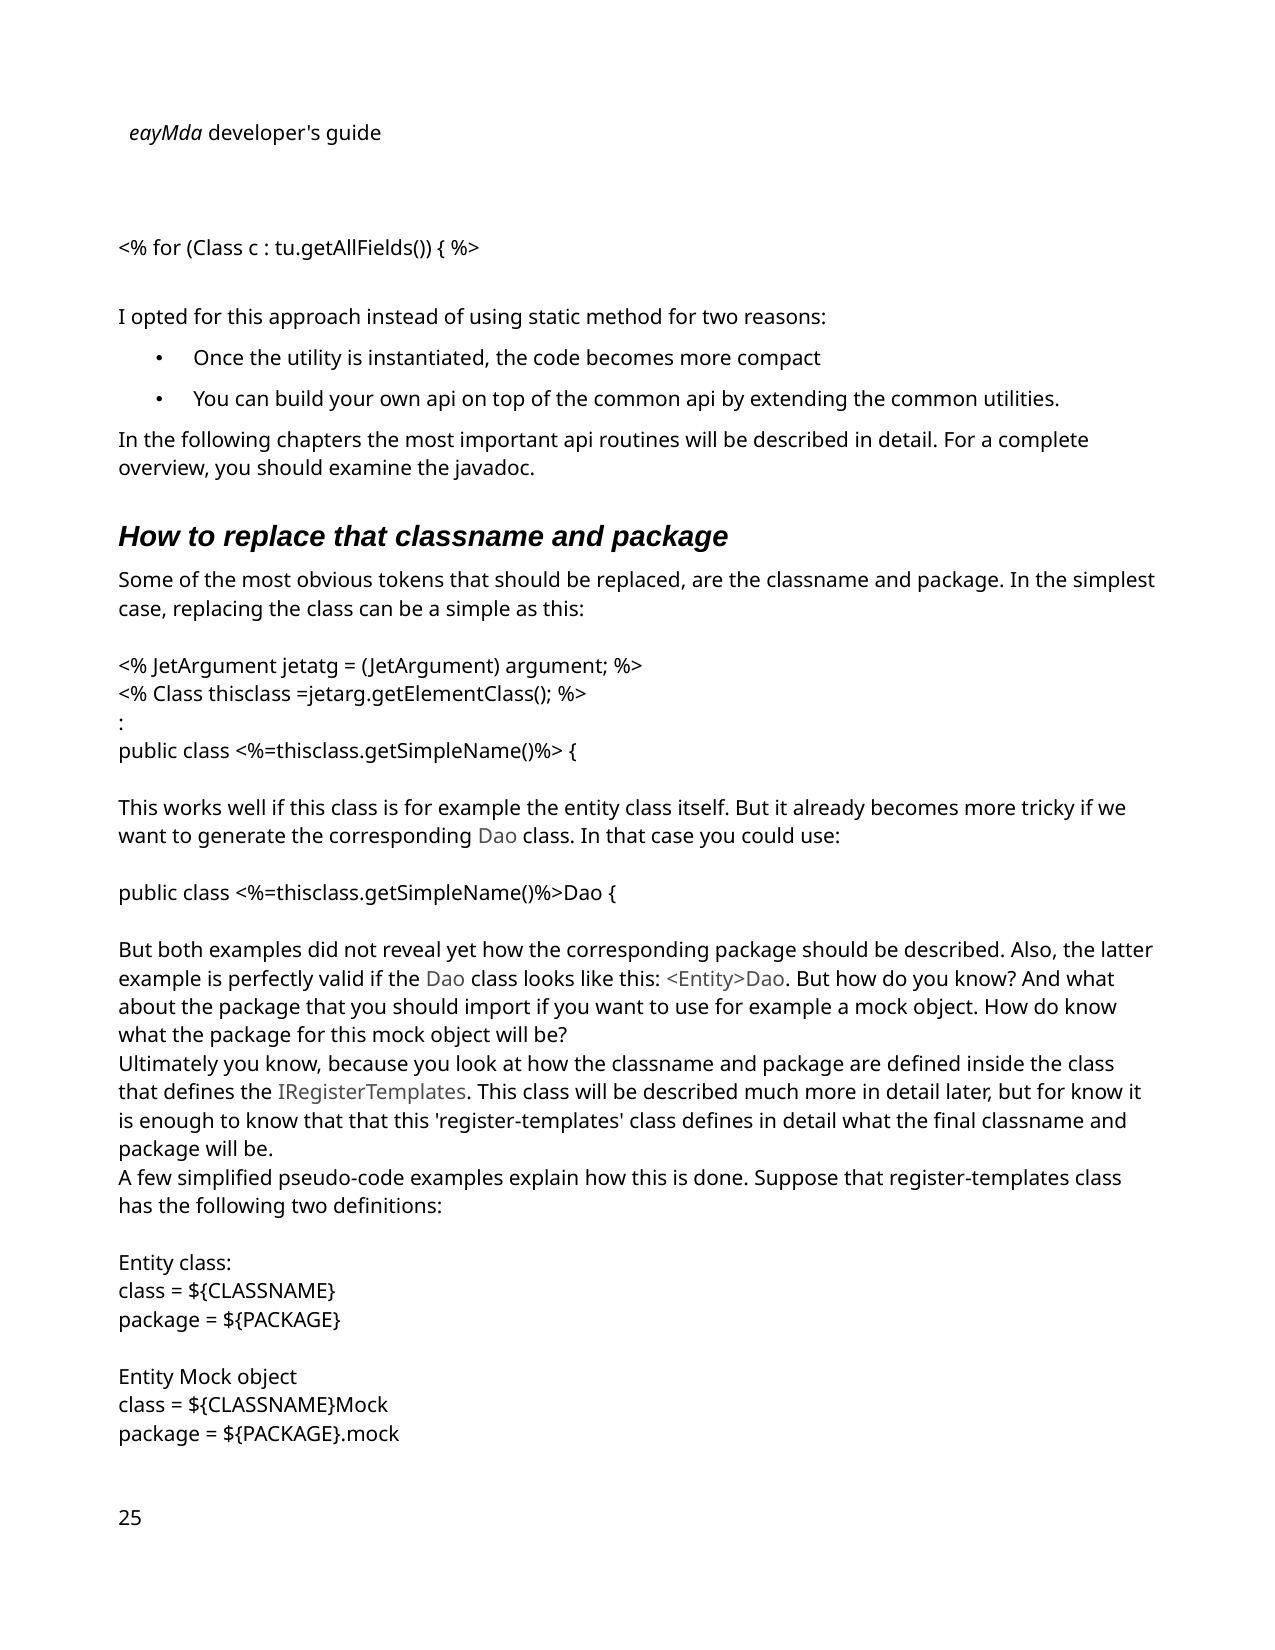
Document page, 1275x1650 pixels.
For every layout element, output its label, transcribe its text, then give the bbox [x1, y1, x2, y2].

text I opted for this approach instead of using static method for two reasons: [118, 302, 1157, 331]
list You can build your own api on top of the common api by extending the common utilities. [156, 384, 1157, 413]
text public class <%=thisclass.getSimpleName()%>Dao { [118, 878, 1157, 935]
text Entity class: [118, 1219, 1157, 1276]
text Some of the most obvious tokens that should be replaced, are the classname and package. In the simplest case, replacing the class can be a simple as this: [118, 566, 1157, 622]
list Once the utility is instantiated, the code becomes more compact [156, 343, 1157, 372]
text <% for (Class c : tu.getAllFields()) { %> [118, 233, 1157, 261]
text Entity Mock object [118, 1362, 1157, 1390]
text package = ${PACKAGE} [118, 1305, 1157, 1333]
text public class <%=thisclass.getSimpleName()%> { [118, 736, 1157, 793]
text But both examples did not reveal yet how the corresponding package should be described. Also, the latter example is perfectly valid if the Dao class looks like this: <Entity>Dao. But how do you know? And what about the package that you should import if you want to use for example a mock object. How do know what the package for this mock object will be? [118, 935, 1157, 1049]
text A few simplified pseudo-code examples explain how this is done. Suppose that register-templates class has the following two definitions: [118, 1163, 1157, 1219]
text Ultimately you know, because you look at how the classname and package are defined inside the class that defines the IRegisterTemplates. This class will be described much more in detail later, but for know it is enough to know that that this 'register-templates' class defines in detail what the final classname and package will be. [118, 1049, 1157, 1163]
text : [118, 708, 1157, 736]
text <% JetArgument jetatg = (JetArgument) argument; %> [118, 651, 1157, 679]
text class = ${CLASSNAME} [118, 1276, 1157, 1305]
text class = ${CLASSNAME}Mock [118, 1390, 1157, 1419]
text <% Class thisclass =jetarg.getElementClass(); %> [118, 679, 1157, 708]
text package = ${PACKAGE}.mock [118, 1419, 1157, 1447]
subtitle How to replace that classname and package [118, 519, 1157, 553]
text This works well if this class is for example the entity class itself. But it already becomes more tricky if we want to generate the corresponding Dao class. In that case you could use: [118, 793, 1157, 850]
text In the following chapters the most important api routines will be described in detail. For a complete overview, you should examine the javadoc. [118, 425, 1157, 482]
